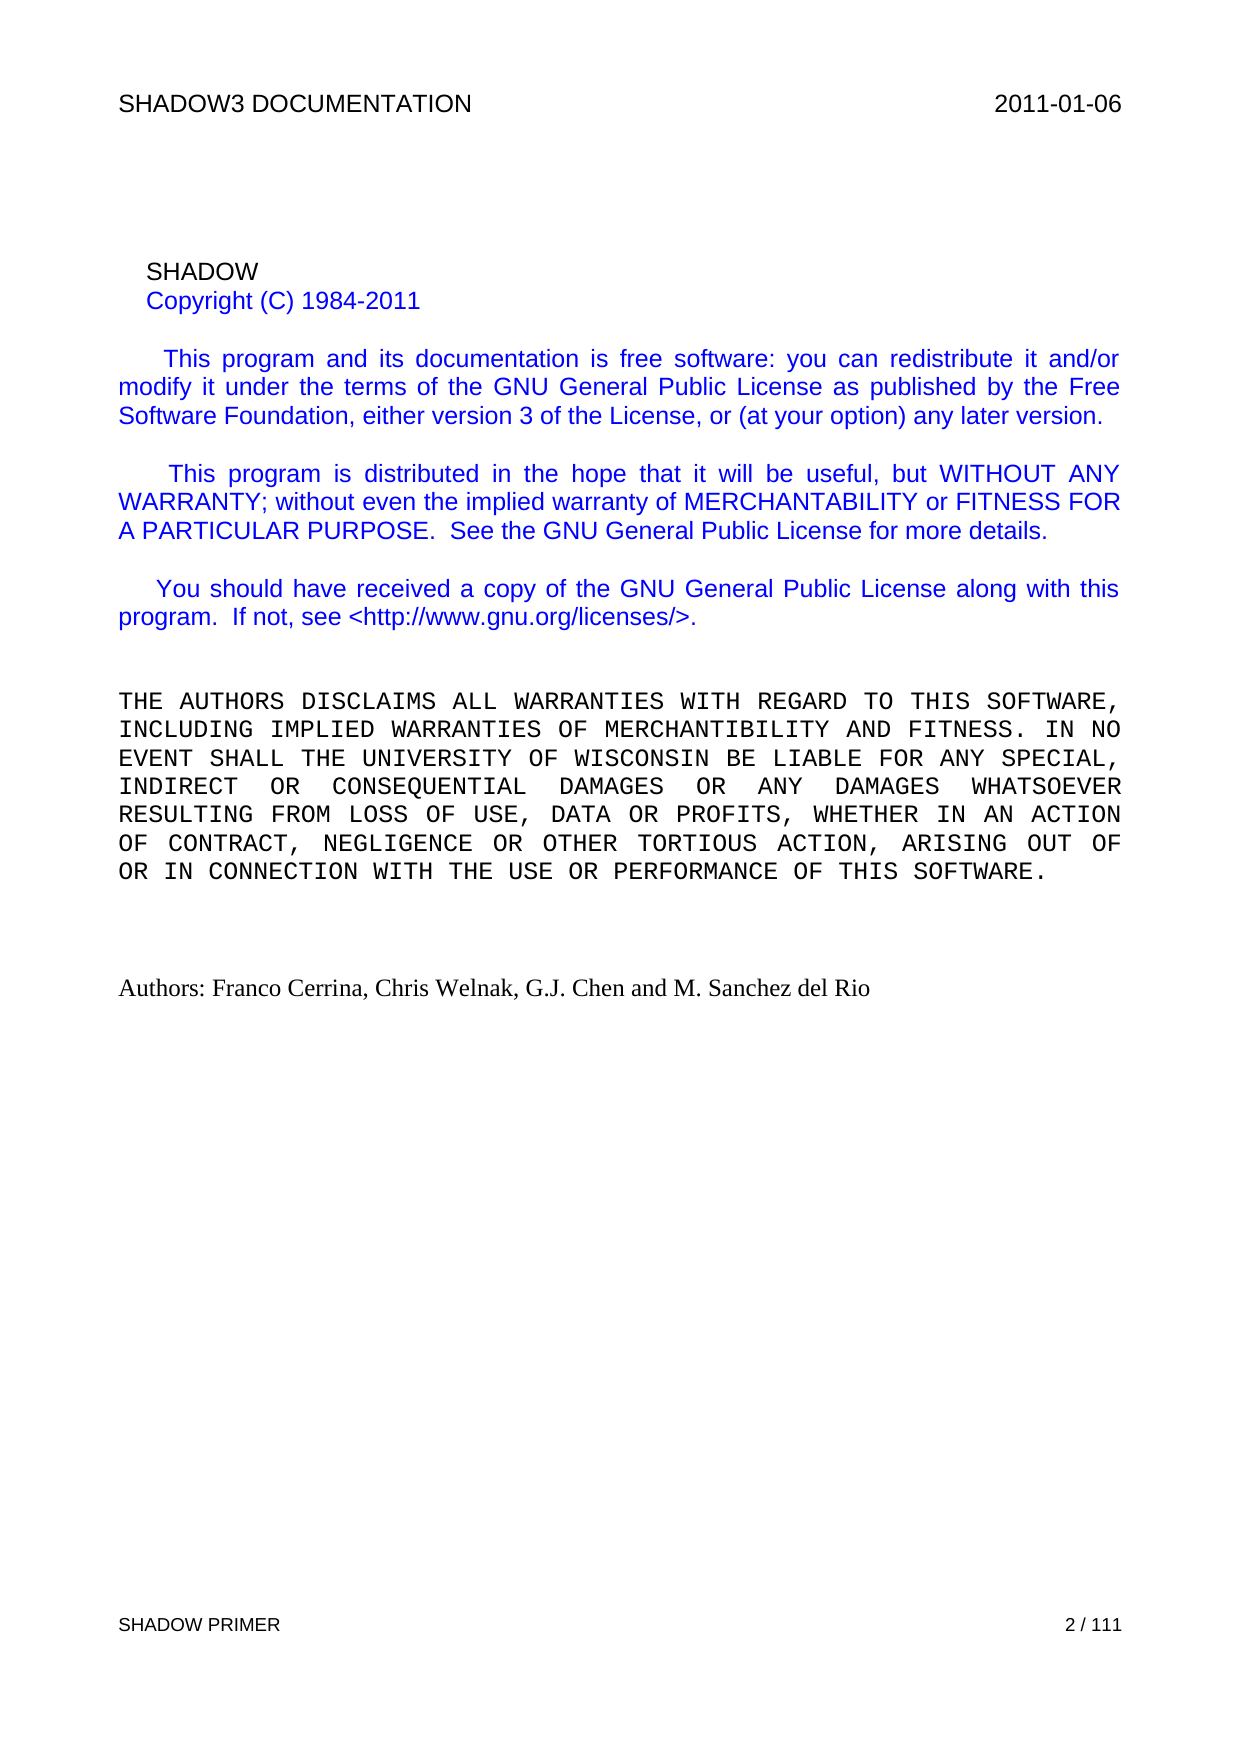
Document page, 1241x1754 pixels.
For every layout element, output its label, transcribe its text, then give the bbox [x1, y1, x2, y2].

text SHADOW [118, 257, 1122, 286]
text This program and its documentation is free software: you can redistribute it and/or modify it under the terms of the GNU General Public License as published by the Free Software Foundation, either version 3 of the License, or (at your option) any later version. [118, 344, 1122, 430]
text This program is distributed in the hope that it will be useful, but WITHOUT ANY WARRANTY; without even the implied warranty of MERCHANTABILITY or FITNESS FOR A PARTICULAR PURPOSE. See the GNU General Public License for more details. [118, 459, 1122, 545]
text THE AUTHORS DISCLAIMS ALL WARRANTIES WITH REGARD TO THIS SOFTWARE, INCLUDING IMPLIED WARRANTIES OF MERCHANTIBILITY AND FITNESS. IN NO EVENT SHALL THE UNIVERSITY OF WISCONSIN BE LIABLE FOR ANY SPECIAL, INDIRECT OR CONSEQUENTIAL DAMAGES OR ANY DAMAGES WHATSOEVER RESULTING FROM LOSS OF USE, DATA OR PROFITS, WHETHER IN AN ACTION OF CONTRACT, NEGLIGENCE OR OTHER TORTIOUS ACTION, ARISING OUT OF OR IN CONNECTION WITH THE USE OR PERFORMANCE OF THIS SOFTWARE. [118, 689, 1122, 887]
text Copyright (C) 1984-2011 [118, 286, 1122, 315]
text You should have received a copy of the GNU General Public License along with this program. If not, see <http://www.gnu.org/licenses/>. [118, 574, 1122, 631]
text Authors: Franco Cerrina, Chris Welnak, G.J. Chen and M. Sanchez del Rio [118, 973, 1122, 1002]
